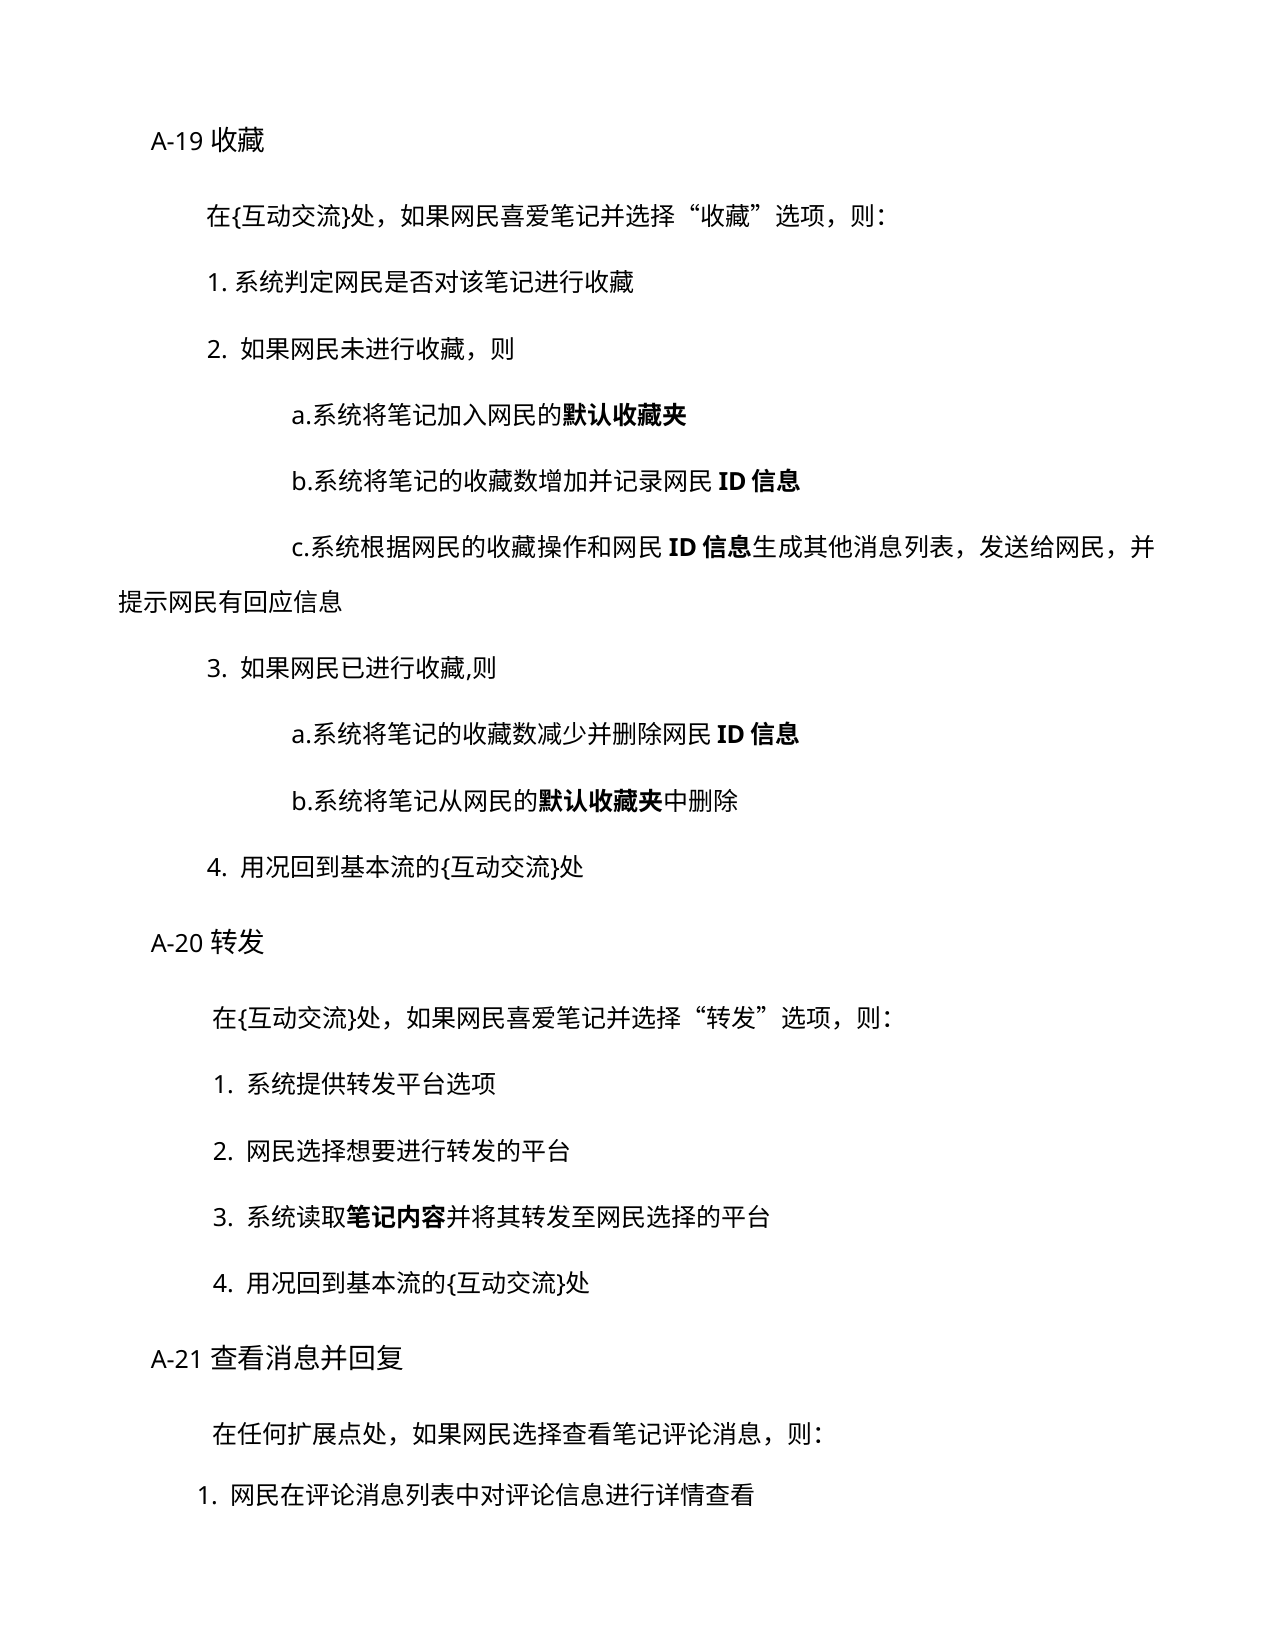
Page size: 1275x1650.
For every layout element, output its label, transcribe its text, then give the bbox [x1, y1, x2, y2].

subtitle A-19 收藏 [118, 118, 1157, 158]
text a.系统将笔记的收藏数减少并删除网民ID信息 [118, 715, 1157, 751]
text 2. 如果网民未进行收藏，则 [118, 329, 1157, 365]
text 2. 网民选择想要进行转发的平台 [118, 1131, 1157, 1167]
text 在{互动交流}处，如果网民喜爱笔记并选择“转发”选项，则： [118, 999, 1157, 1035]
text b.系统将笔记的收藏数增加并记录网民ID信息 [118, 462, 1157, 498]
text b.系统将笔记从网民的默认收藏夹中删除 [118, 781, 1157, 817]
text 4. 用况回到基本流的{互动交流}处 [118, 847, 1157, 883]
text 在任何扩展点处，如果网民选择查看笔记评论消息，则： [118, 1415, 1157, 1451]
text 在{互动交流}处，如果网民喜爱笔记并选择“收藏”选项，则： [118, 197, 1157, 233]
text 1. 系统提供转发平台选项 [118, 1065, 1157, 1101]
subtitle A-21 查看消息并回复 [118, 1336, 1157, 1377]
subtitle A-20 转发 [118, 920, 1157, 960]
text 3. 系统读取笔记内容并将其转发至网民选择的平台 [118, 1197, 1157, 1234]
text c.系统根据网民的收藏操作和网民ID信息生成其他消息列表，发送给网民，并提示网民有回应信息 [118, 528, 1157, 618]
text 4. 用况回到基本流的{互动交流}处 [118, 1264, 1157, 1300]
text 1. 系统判定网民是否对该笔记进行收藏 [118, 263, 1157, 299]
text a.系统将笔记加入网民的默认收藏夹 [118, 395, 1157, 432]
text 1. 网民在评论消息列表中对评论信息进行详情查看 [118, 1475, 1157, 1512]
text 3. 如果网民已进行收藏,则 [118, 648, 1157, 685]
